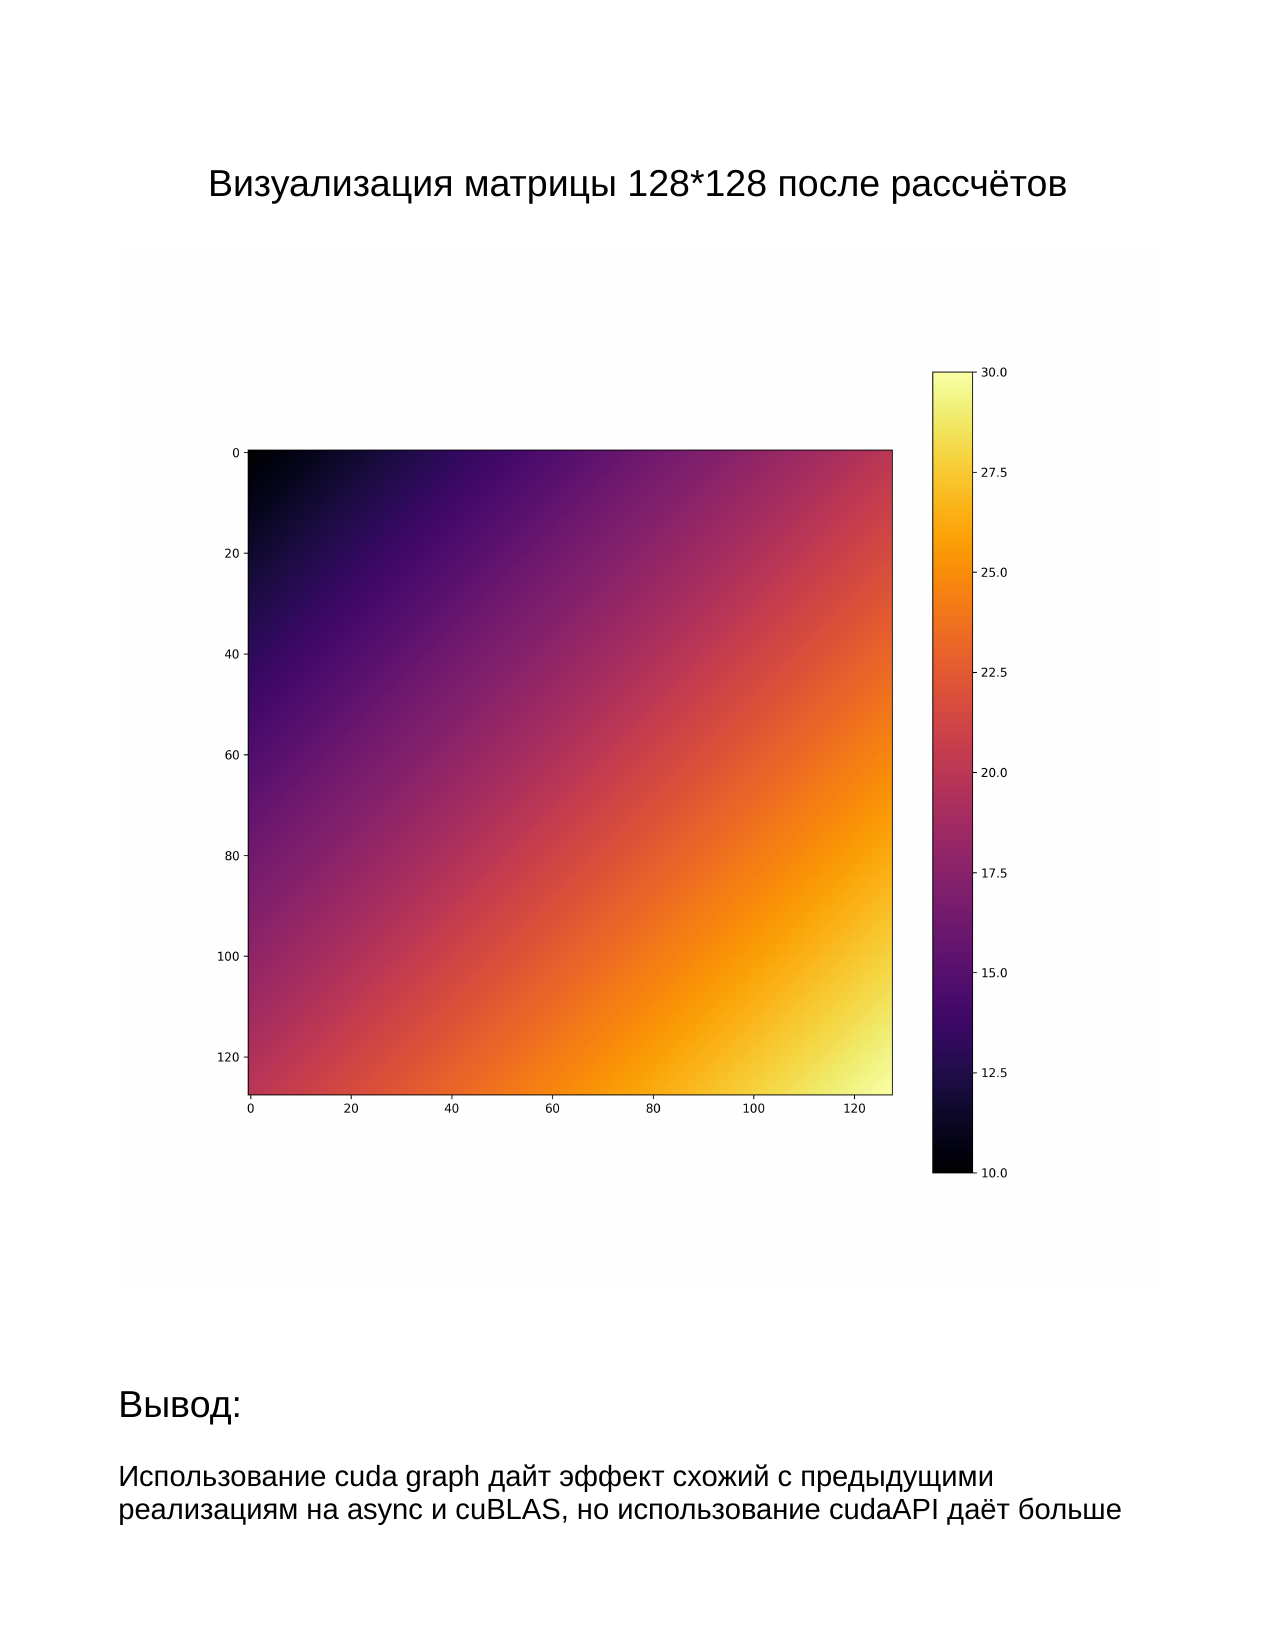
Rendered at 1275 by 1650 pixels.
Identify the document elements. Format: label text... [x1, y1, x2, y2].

text Использование cuda graph дайт эффект схожий с предыдущими реализациям на async и cuBLAS, но использование cudaAPI даёт больше [118, 1459, 1157, 1526]
text Визуализация матрицы 128*128 после рассчётов [118, 161, 1157, 204]
text Вывод: [118, 1382, 1157, 1425]
picture [118, 247, 1157, 1287]
